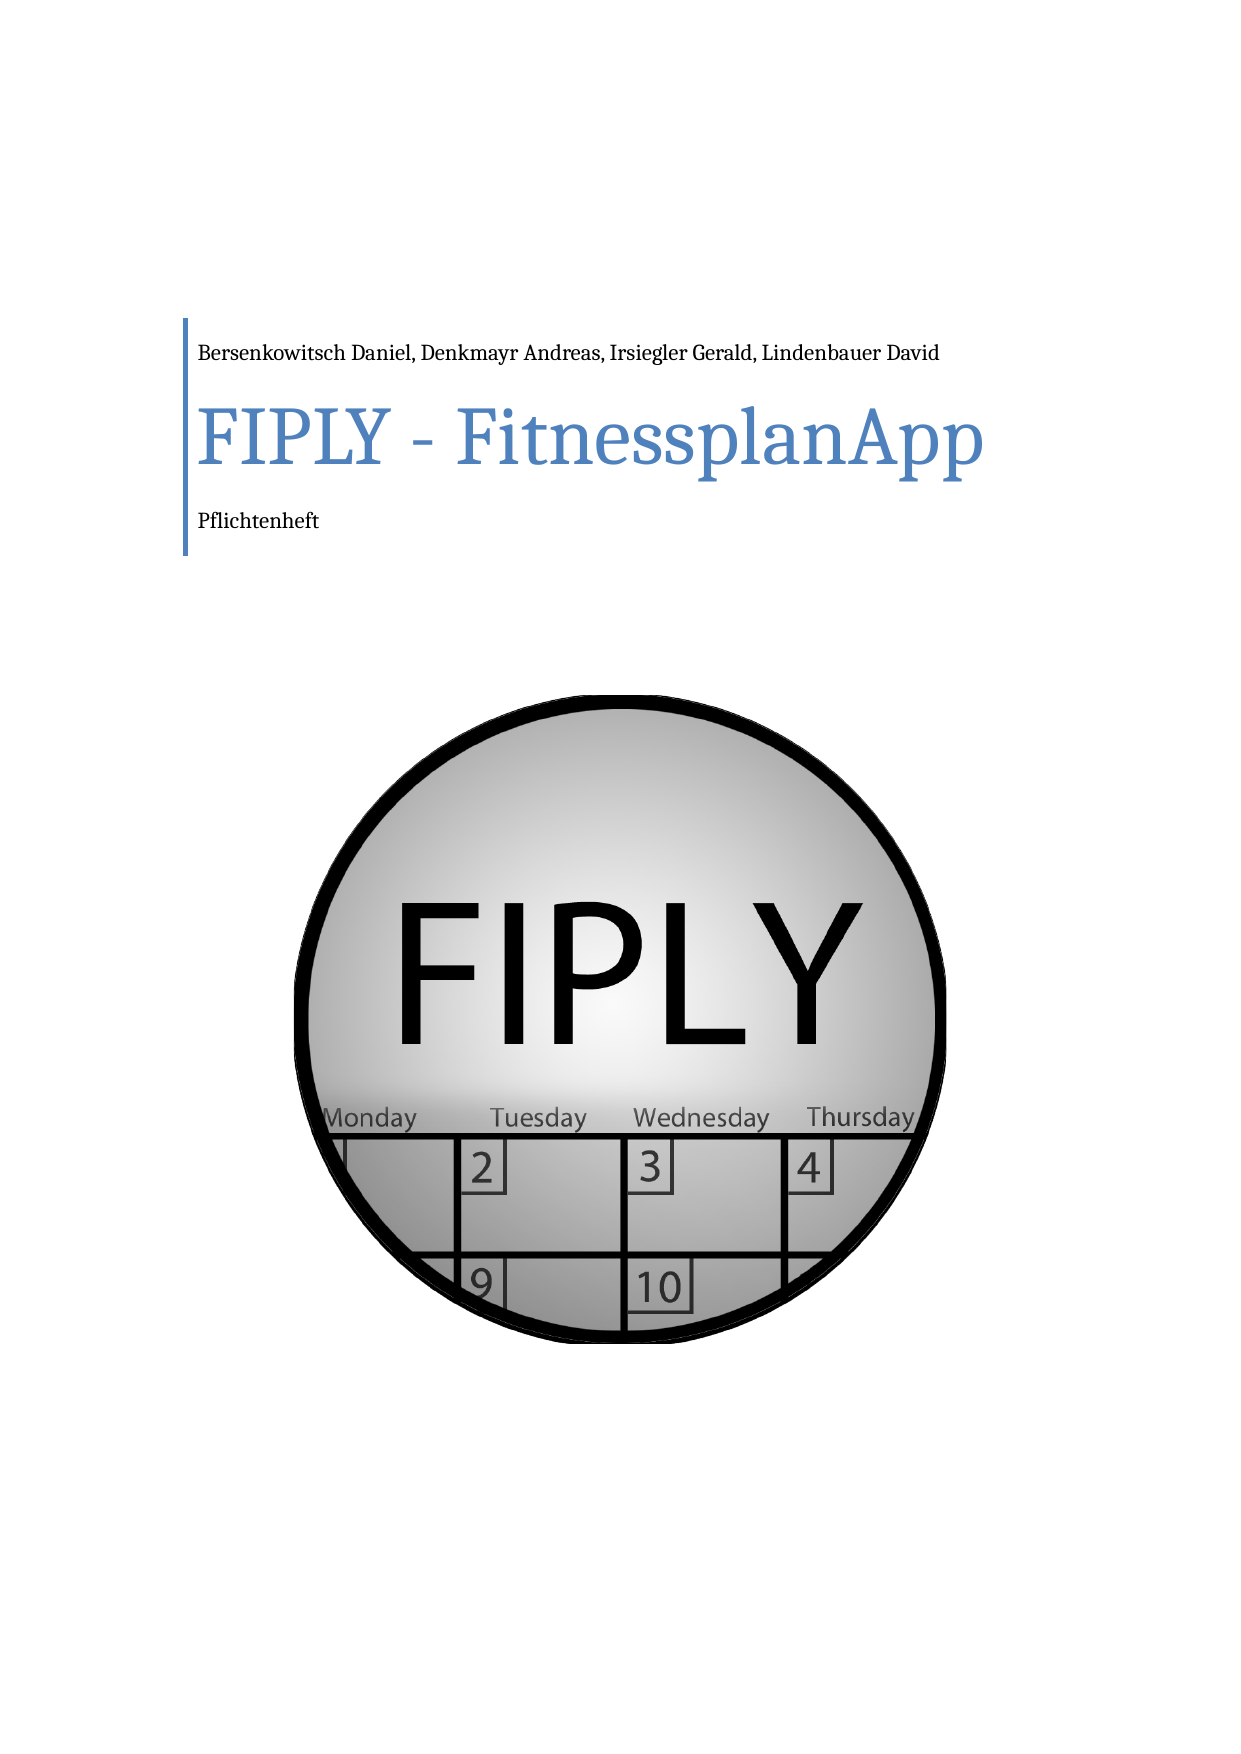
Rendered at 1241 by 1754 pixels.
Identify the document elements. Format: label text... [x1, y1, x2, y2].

table_cell FIPLY - FitnessplanApp [188, 389, 1055, 485]
table_cell Pflichtenheft [188, 485, 1055, 556]
picture [293, 695, 947, 1344]
table_header Bersenkowitsch Daniel, Denkmayr Andreas, Irsiegler Gerald, Lindenbauer David [188, 318, 1055, 389]
